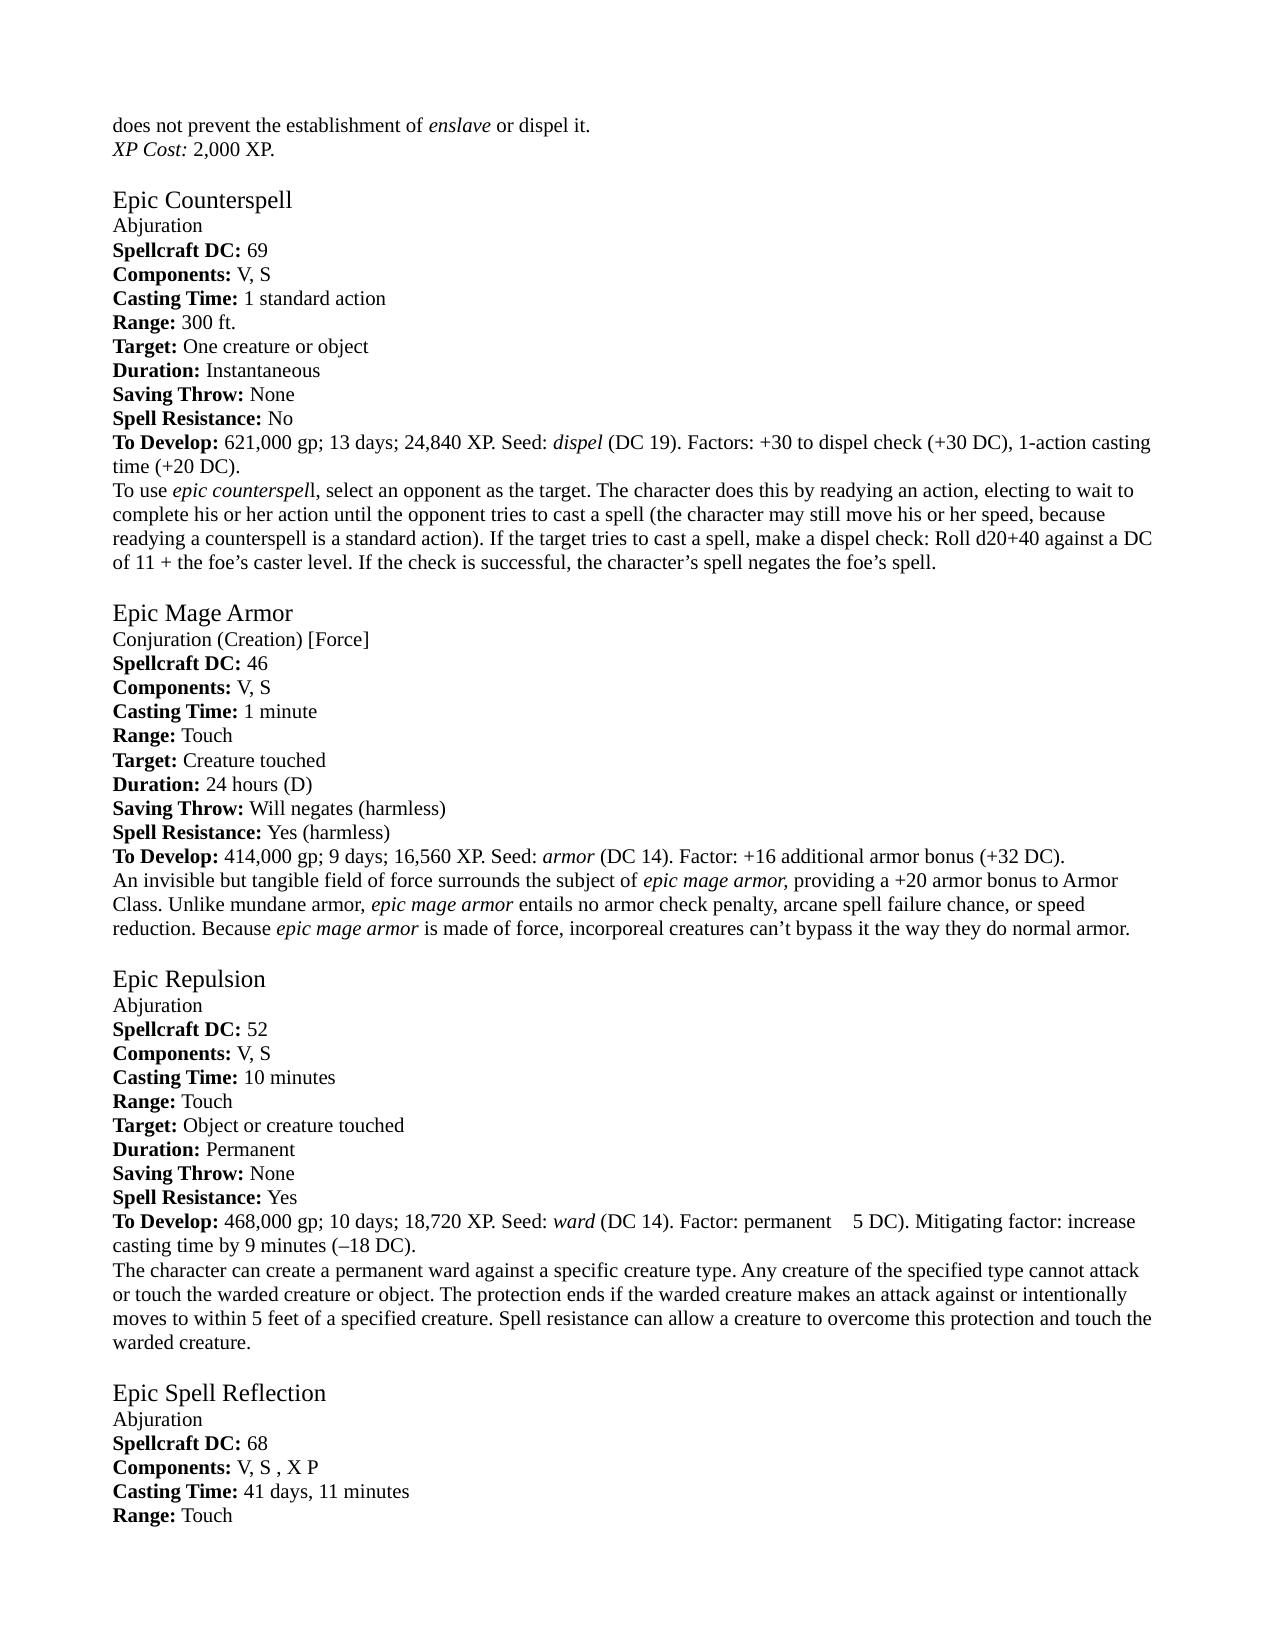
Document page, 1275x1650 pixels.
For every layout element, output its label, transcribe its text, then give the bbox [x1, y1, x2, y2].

text Range: Touch [112, 1503, 1162, 1527]
text Duration: Permanent [112, 1137, 1162, 1161]
text Spellcraft DC: 69 [112, 237, 1162, 262]
text XP Cost: 2,000 XP. [112, 137, 1162, 161]
text Spellcraft DC: 52 [112, 1017, 1162, 1041]
text Saving Throw: Will negates (harmless) [112, 796, 1162, 820]
text Target: Object or creature touched [112, 1113, 1162, 1137]
text Saving Throw: None [112, 382, 1162, 406]
text Range: 300 ft. [112, 310, 1162, 334]
text The character can create a permanent ward against a specific creature type. Any creature of the specified type cannot attack or touch the warded creature or object. The protection ends if the warded creature makes an attack against or intentionally moves to within 5 feet of a specified creature. Spell resistance can allow a creature to overcome this protection and touch the warded creature. [112, 1257, 1162, 1354]
text Duration: 24 hours (D) [112, 772, 1162, 796]
text Range: Touch [112, 723, 1162, 747]
subtitle Epic Spell Reflection [112, 1378, 1162, 1407]
text does not prevent the establishment of enslave or dispel it. [112, 112, 1162, 137]
text Spell Resistance: No [112, 406, 1162, 430]
text Range: Touch [112, 1089, 1162, 1113]
text Spell Resistance: Yes [112, 1185, 1162, 1209]
text Saving Throw: None [112, 1161, 1162, 1185]
text Spell Resistance: Yes (harmless) [112, 820, 1162, 844]
text To Develop: 621,000 gp; 13 days; 24,840 XP. Seed: dispel (DC 19). Factors: +30 to dispel check (+30 DC), 1-action casting time (+20 DC). [112, 430, 1162, 478]
text Components: V, S , X P [112, 1455, 1162, 1479]
text To Develop: 414,000 gp; 9 days; 16,560 XP. Seed: armor (DC 14). Factor: +16 additional armor bonus (+32 DC). [112, 844, 1162, 868]
subtitle Epic Repulsion [112, 964, 1162, 993]
text To Develop: 468,000 gp; 10 days; 18,720 XP. Seed: ward (DC 14). Factor: permanent 5 DC). Mitigating factor: increase casting time by 9 minutes (–18 DC). [112, 1209, 1162, 1257]
text Casting Time: 41 days, 11 minutes [112, 1479, 1162, 1503]
text Target: Creature touched [112, 747, 1162, 772]
subtitle Epic Counterspell [112, 185, 1162, 213]
text Abjuration [112, 993, 1162, 1017]
text Casting Time: 10 minutes [112, 1065, 1162, 1089]
text An invisible but tangible field of force surrounds the subject of epic mage armor, providing a +20 armor bonus to Armor Class. Unlike mundane armor, epic mage armor entails no armor check penalty, arcane spell failure chance, or speed reduction. Because epic mage armor is made of force, incorporeal creatures can’t bypass it the way they do normal armor. [112, 868, 1162, 940]
text To use epic counterspell, select an opponent as the target. The character does this by readying an action, electing to wait to complete his or her action until the opponent tries to cast a spell (the character may still move his or her speed, because readying a counterspell is a standard action). If the target tries to cast a spell, make a dispel check: Roll d20+40 against a DC of 11 + the foe’s caster level. If the check is successful, the character’s spell negates the foe’s spell. [112, 478, 1162, 574]
text Spellcraft DC: 46 [112, 651, 1162, 675]
text Conjuration (Creation) [Force] [112, 627, 1162, 651]
text Duration: Instantaneous [112, 358, 1162, 382]
text Components: V, S [112, 675, 1162, 699]
text Components: V, S [112, 1041, 1162, 1065]
text Abjuration [112, 213, 1162, 237]
text Casting Time: 1 minute [112, 699, 1162, 723]
text Spellcraft DC: 68 [112, 1431, 1162, 1455]
text Components: V, S [112, 262, 1162, 286]
text Casting Time: 1 standard action [112, 286, 1162, 310]
subtitle Epic Mage Armor [112, 598, 1162, 627]
text Target: One creature or object [112, 334, 1162, 358]
text Abjuration [112, 1407, 1162, 1431]
